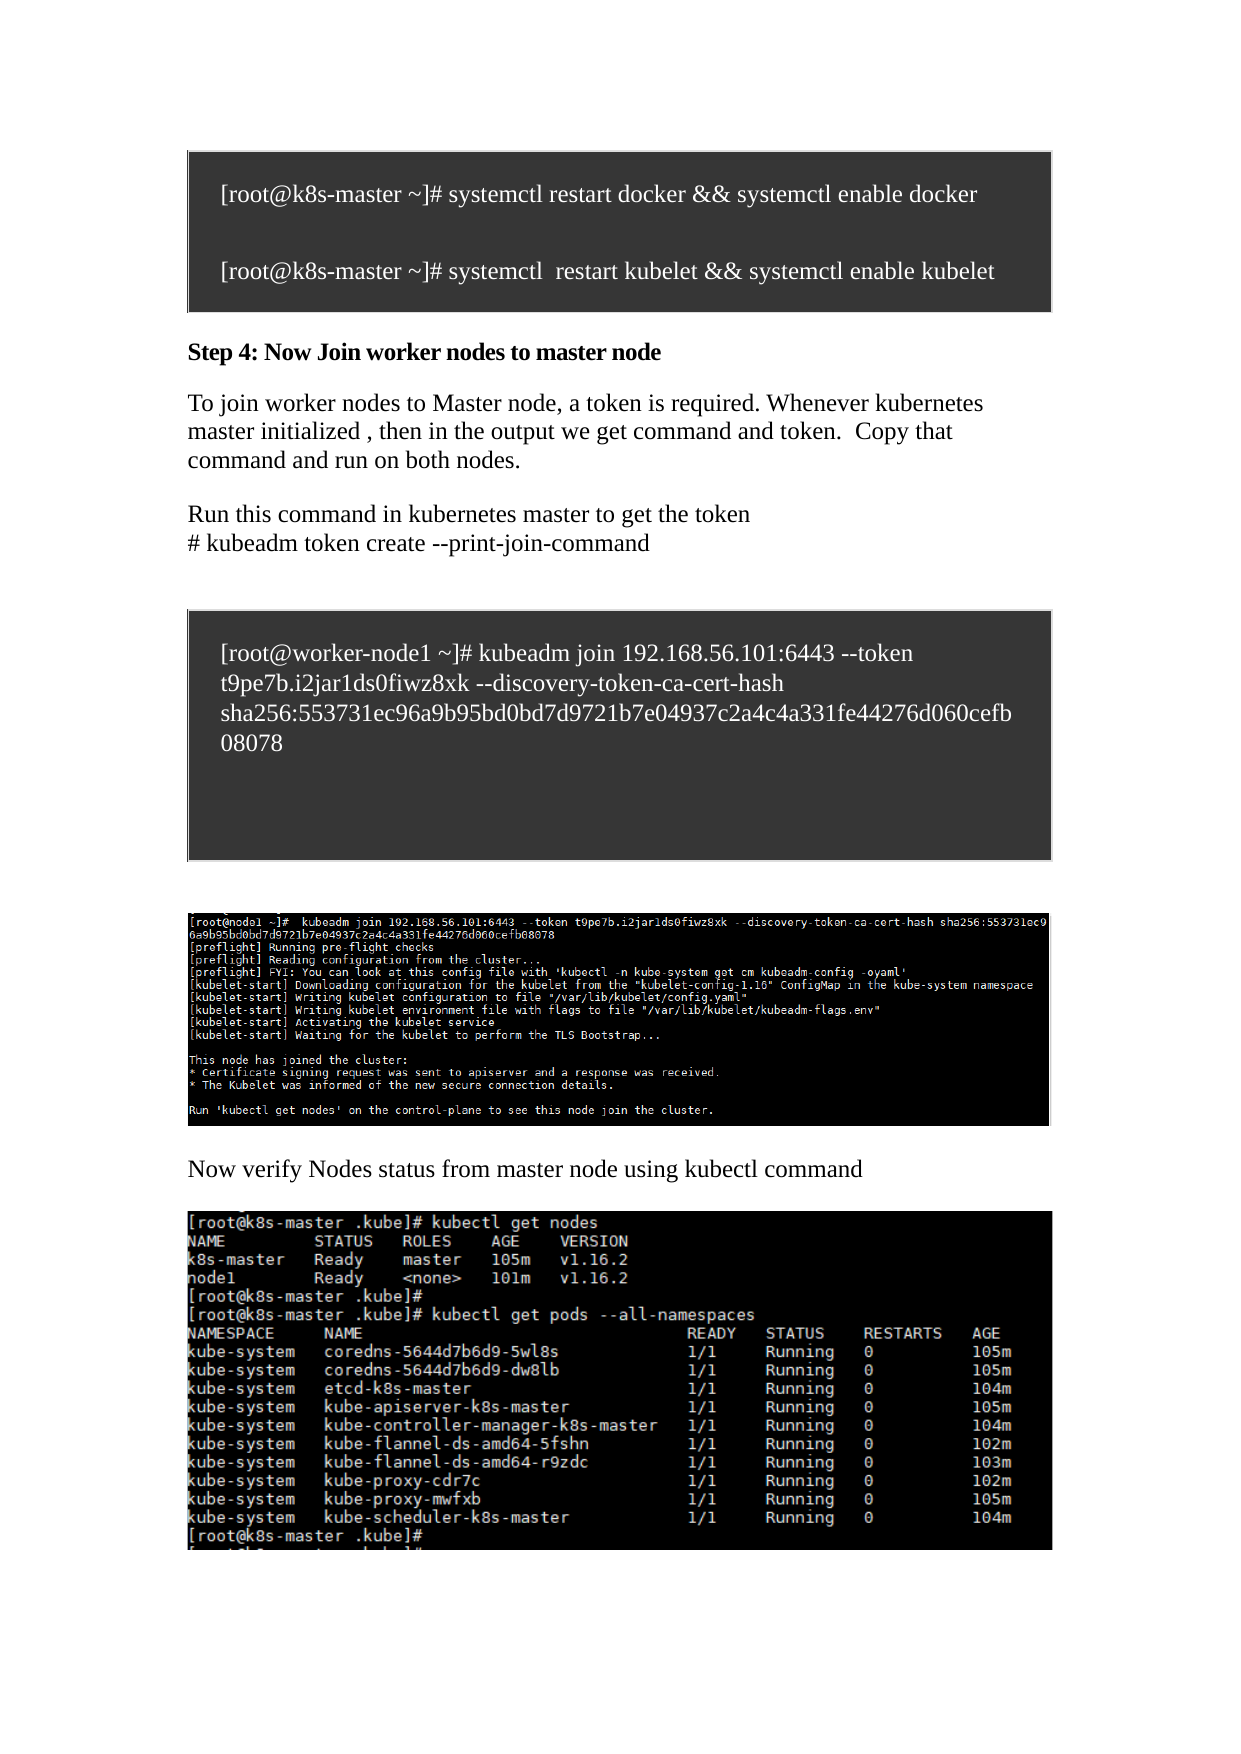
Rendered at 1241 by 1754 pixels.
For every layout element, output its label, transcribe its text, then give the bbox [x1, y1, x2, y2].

text To join worker nodes to Master node, a token is required. Whenever kubernetes master initialized , then in the output we get command and token. Copy that command and run on both nodes. [187, 388, 1053, 474]
text Now verify Nodes status from master node using kubectl command [187, 1154, 1053, 1183]
subtitle Step 4: Now Join worker nodes to master node [187, 337, 1053, 366]
text [root@k8s-master ~]# systemctl restart docker && systemctl enable docker [189, 152, 1051, 208]
text [root@k8s-master ~]# systemctl restart kubelet && systemctl enable kubelet [189, 227, 1051, 312]
text [root@worker-node1 ~]# kubeadm join 192.168.56.101:6443 --token t9pe7b.i2jar1ds0fiwz8xk --discovery-token-ca-cert-hash sha256:553731ec96a9b95bd0bd7d9721b7e04937c2a4c4a331fe44276d060cefb08078 [189, 611, 1051, 756]
text # kubeadm token create --print-join-command [187, 528, 1053, 557]
text Run this command in kubernetes master to get the token [187, 499, 1053, 528]
